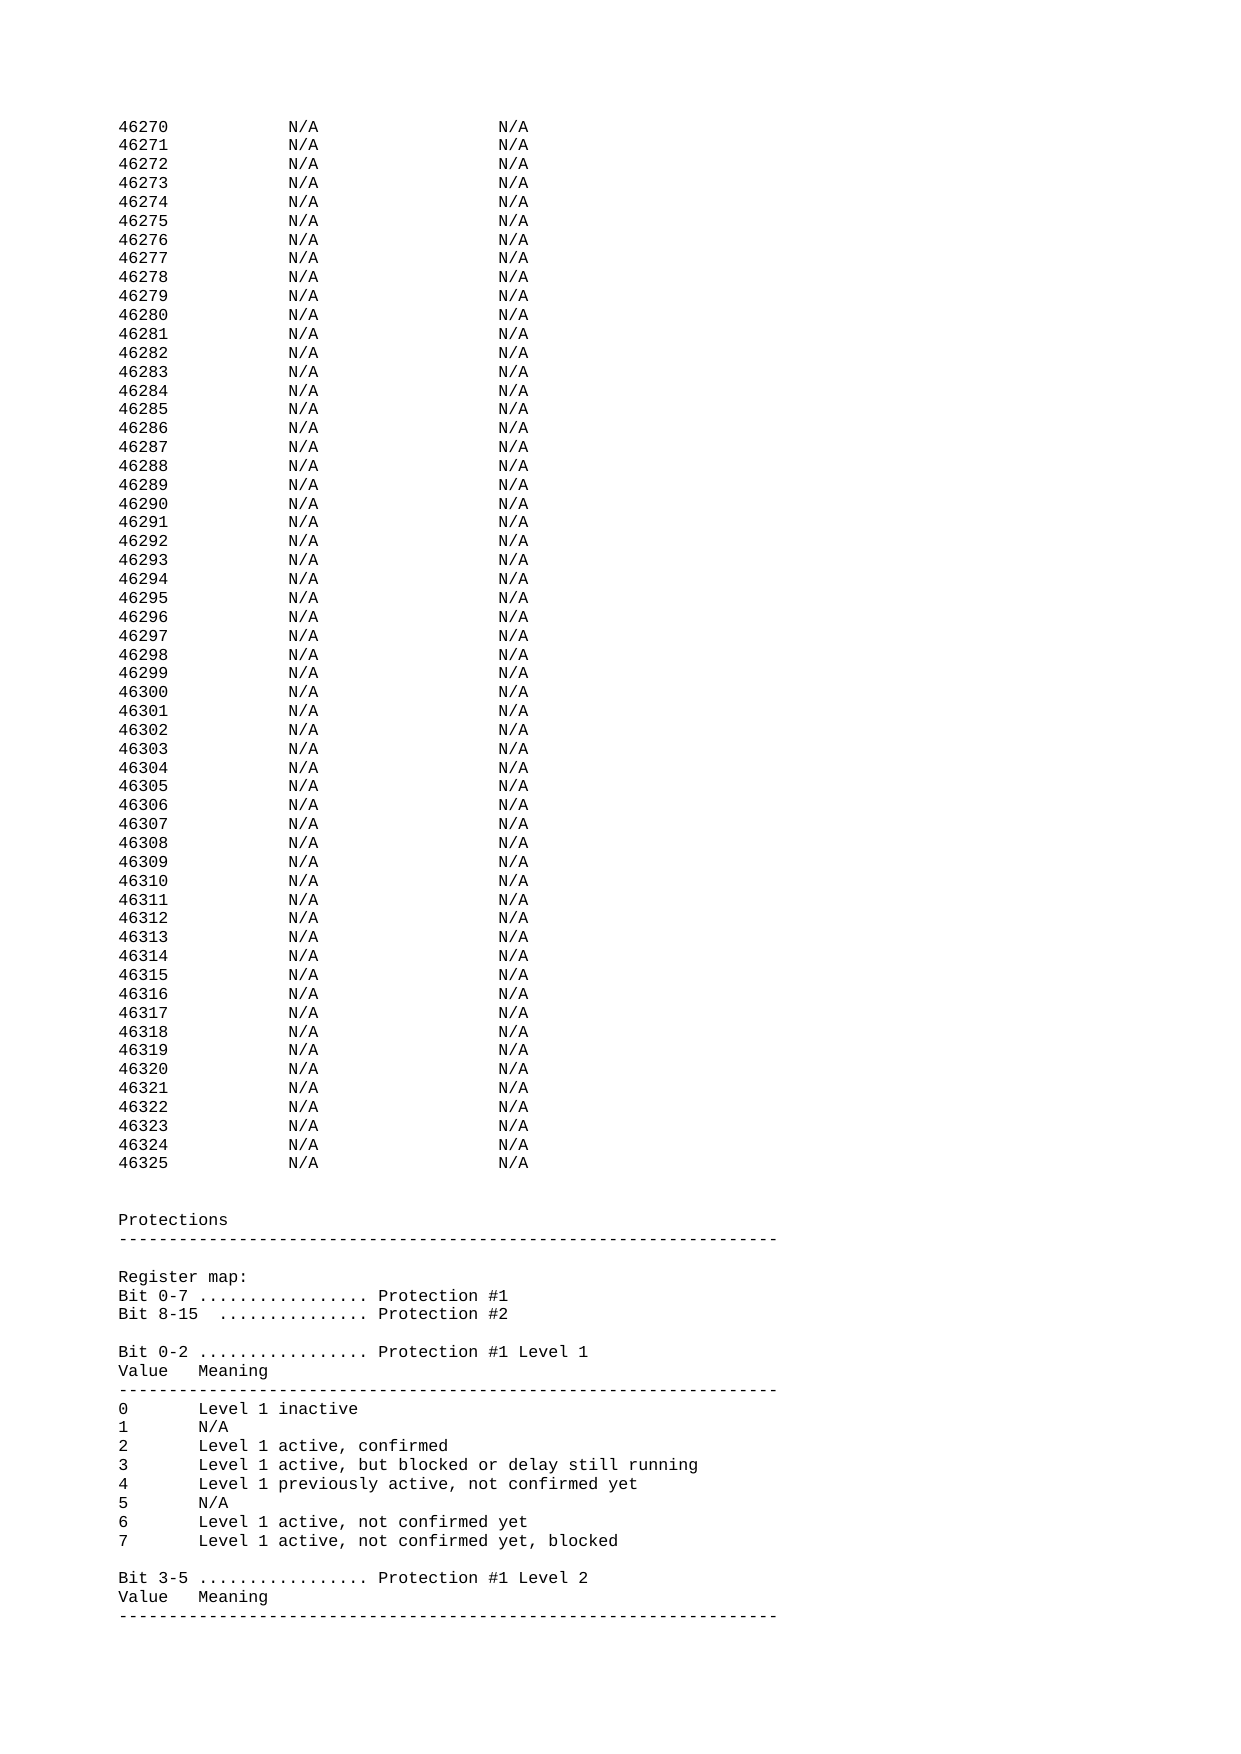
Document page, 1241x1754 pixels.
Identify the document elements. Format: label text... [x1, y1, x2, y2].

text 1 N/A [118, 1419, 1122, 1438]
text 46283 N/A N/A [118, 363, 1122, 382]
text 46273 N/A N/A [118, 175, 1122, 193]
text 46282 N/A N/A [118, 344, 1122, 363]
text 46277 N/A N/A [118, 250, 1122, 269]
text 46280 N/A N/A [118, 307, 1122, 326]
text 46310 N/A N/A [118, 872, 1122, 891]
text 46300 N/A N/A [118, 684, 1122, 703]
text 46284 N/A N/A [118, 382, 1122, 401]
text 46275 N/A N/A [118, 212, 1122, 231]
text 46319 N/A N/A [118, 1042, 1122, 1061]
text 46314 N/A N/A [118, 948, 1122, 967]
text 46317 N/A N/A [118, 1004, 1122, 1023]
text 46322 N/A N/A [118, 1098, 1122, 1117]
text 46289 N/A N/A [118, 476, 1122, 495]
text 46299 N/A N/A [118, 665, 1122, 684]
text Value Meaning [118, 1362, 1122, 1381]
text 46306 N/A N/A [118, 797, 1122, 816]
text 46281 N/A N/A [118, 326, 1122, 344]
text 46291 N/A N/A [118, 514, 1122, 533]
text 46279 N/A N/A [118, 288, 1122, 307]
text 6 Level 1 active, not confirmed yet [118, 1513, 1122, 1532]
text 46313 N/A N/A [118, 929, 1122, 948]
text 46304 N/A N/A [118, 759, 1122, 778]
text Bit 0-2 ................. Protection #1 Level 1 [118, 1344, 1122, 1362]
text 46288 N/A N/A [118, 457, 1122, 476]
text 46295 N/A N/A [118, 589, 1122, 608]
text 46271 N/A N/A [118, 137, 1122, 156]
text ------------------------------------------------------------------ [118, 1231, 1122, 1249]
text 46290 N/A N/A [118, 495, 1122, 514]
text 46308 N/A N/A [118, 834, 1122, 853]
text 46285 N/A N/A [118, 401, 1122, 420]
text 46286 N/A N/A [118, 420, 1122, 439]
text 46318 N/A N/A [118, 1023, 1122, 1042]
text 46293 N/A N/A [118, 552, 1122, 571]
text 46311 N/A N/A [118, 891, 1122, 910]
text 46298 N/A N/A [118, 646, 1122, 665]
text 46292 N/A N/A [118, 533, 1122, 552]
text 46294 N/A N/A [118, 571, 1122, 589]
text Bit 0-7 ................. Protection #1 [118, 1287, 1122, 1306]
text 46301 N/A N/A [118, 703, 1122, 721]
text Bit 3-5 ................. Protection #1 Level 2 [118, 1570, 1122, 1589]
text 46323 N/A N/A [118, 1117, 1122, 1136]
text 4 Level 1 previously active, not confirmed yet [118, 1476, 1122, 1494]
text 46307 N/A N/A [118, 816, 1122, 834]
text ------------------------------------------------------------------ [118, 1608, 1122, 1626]
text 46315 N/A N/A [118, 967, 1122, 985]
text 46321 N/A N/A [118, 1080, 1122, 1098]
text 46287 N/A N/A [118, 439, 1122, 457]
text 46270 N/A N/A [118, 118, 1122, 137]
text 46325 N/A N/A [118, 1155, 1122, 1174]
text 46320 N/A N/A [118, 1061, 1122, 1080]
text 46272 N/A N/A [118, 156, 1122, 175]
text 46312 N/A N/A [118, 910, 1122, 929]
text 46296 N/A N/A [118, 608, 1122, 627]
text 46303 N/A N/A [118, 740, 1122, 759]
text Protections [118, 1212, 1122, 1231]
text 46316 N/A N/A [118, 985, 1122, 1004]
text 46324 N/A N/A [118, 1136, 1122, 1155]
text 46302 N/A N/A [118, 721, 1122, 740]
text 2 Level 1 active, confirmed [118, 1438, 1122, 1457]
text 0 Level 1 inactive [118, 1400, 1122, 1419]
text 46309 N/A N/A [118, 853, 1122, 872]
text 5 N/A [118, 1494, 1122, 1513]
text Bit 8-15 ............... Protection #2 [118, 1306, 1122, 1325]
text 46278 N/A N/A [118, 269, 1122, 288]
text 3 Level 1 active, but blocked or delay still running [118, 1457, 1122, 1476]
text 46305 N/A N/A [118, 778, 1122, 797]
text 46297 N/A N/A [118, 627, 1122, 646]
text 7 Level 1 active, not confirmed yet, blocked [118, 1532, 1122, 1551]
text 46276 N/A N/A [118, 231, 1122, 250]
text ------------------------------------------------------------------ [118, 1381, 1122, 1400]
text Value Meaning [118, 1589, 1122, 1608]
text 46274 N/A N/A [118, 193, 1122, 212]
text Register map: [118, 1268, 1122, 1287]
